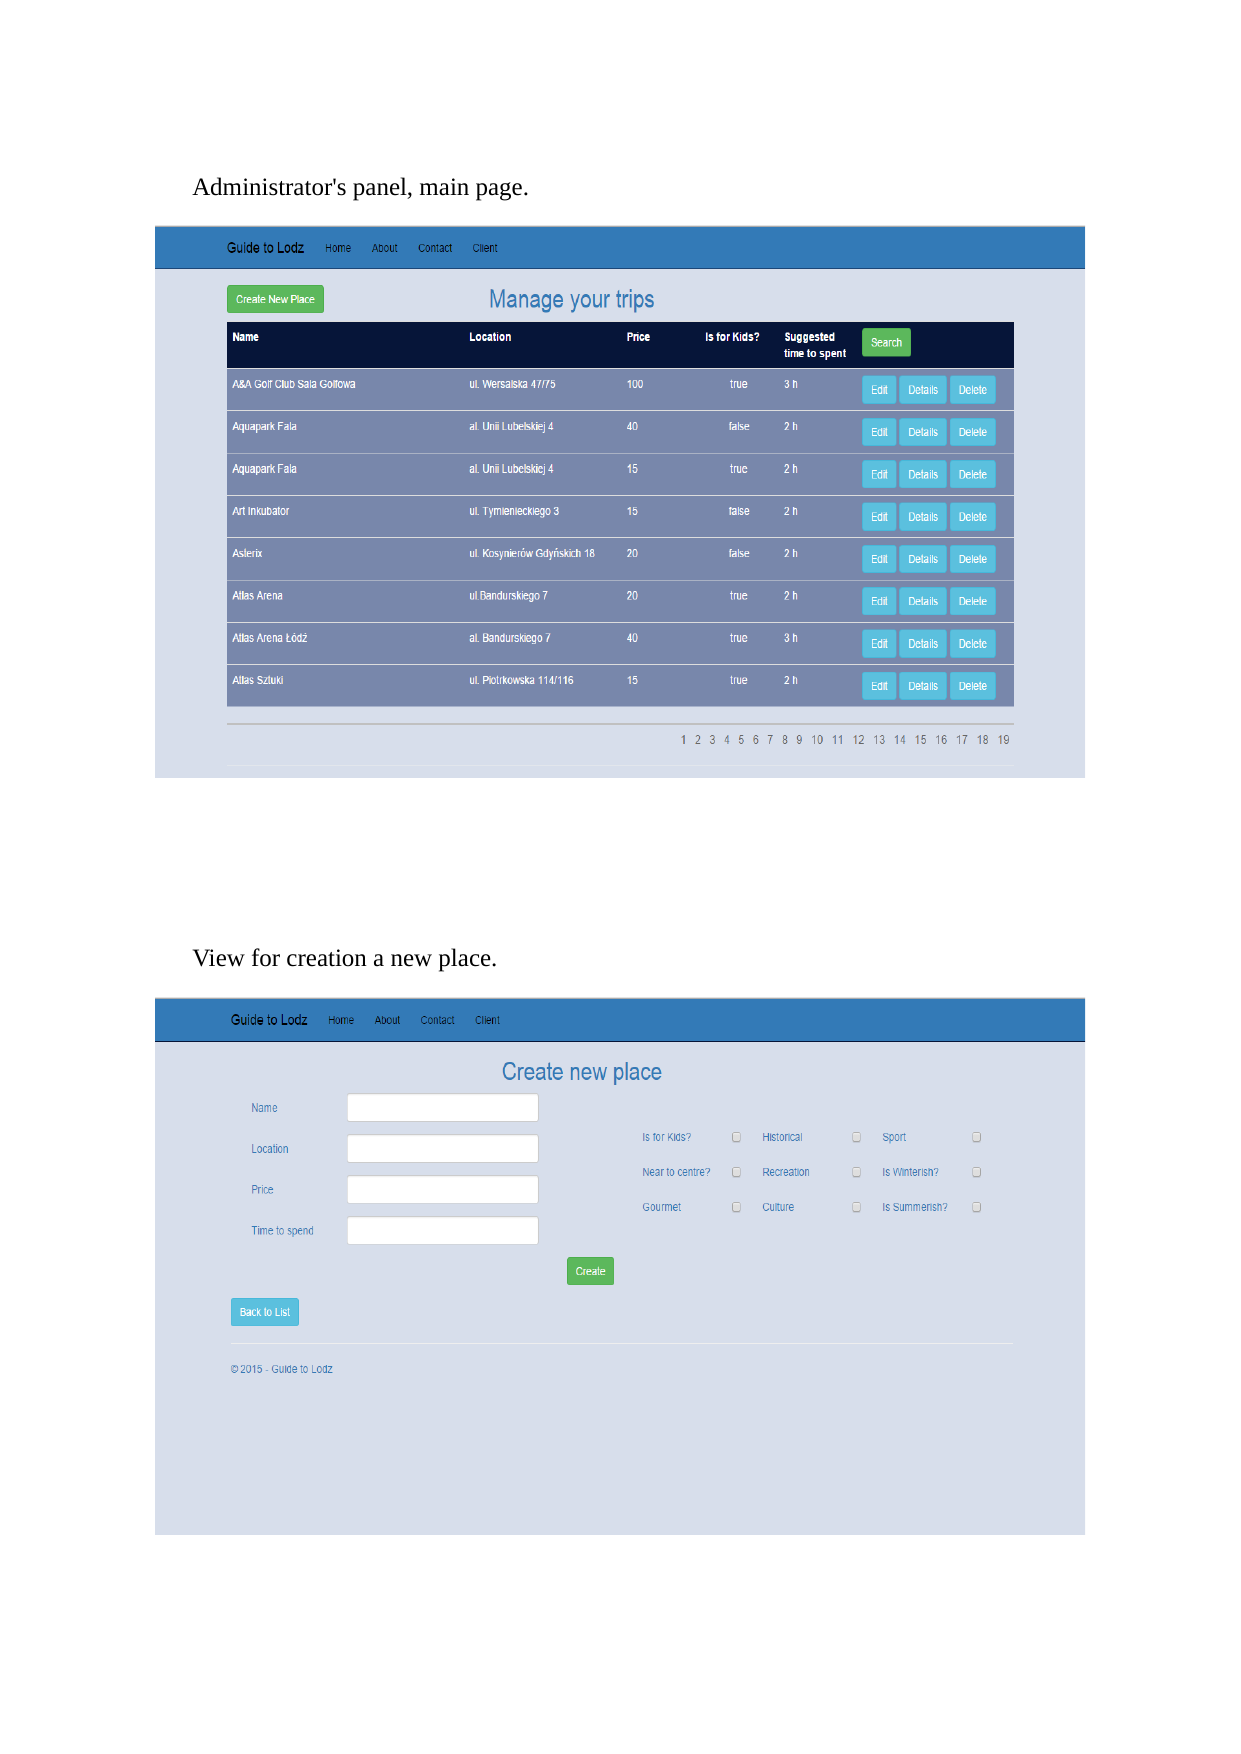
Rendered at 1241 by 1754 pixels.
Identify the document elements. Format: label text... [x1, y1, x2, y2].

text Administrator's panel, main page. [192, 172, 1122, 201]
text View for creation a new place. [192, 943, 1122, 972]
